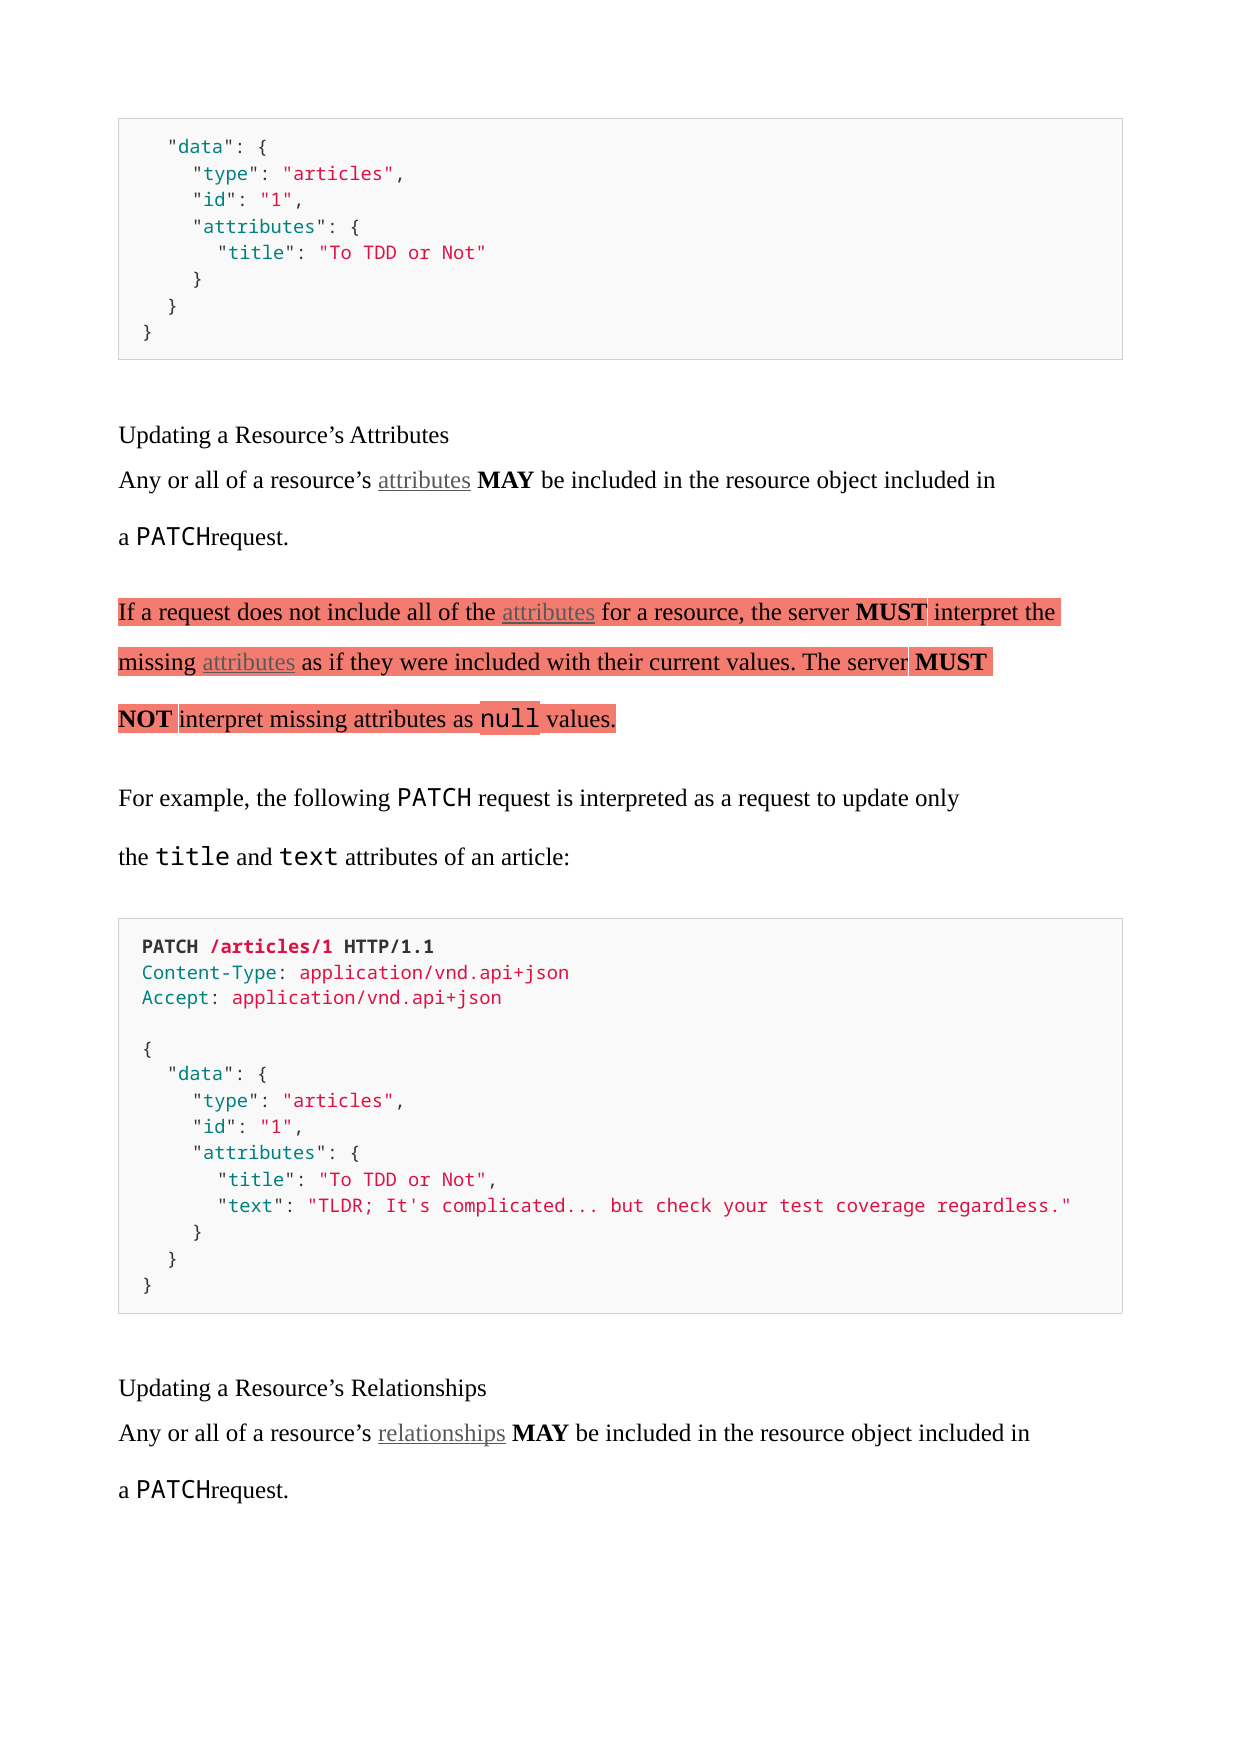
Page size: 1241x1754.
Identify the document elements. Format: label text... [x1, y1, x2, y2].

text } [119, 1203, 1122, 1229]
text "id": "1", [119, 1098, 1122, 1124]
text } [411, 250, 417, 258]
text If a request does not include all of the attributes for a resource, the server MUST interpret the missing attributes as if they were included with their current values. The server MUST NOT interpret missing attributes as null values. [118, 597, 1122, 735]
text } [343, 1203, 349, 1211]
text Any or all of a resource’s relationships MAY be included in the resource object included in a PATCHrequest. [118, 1418, 1122, 1505]
text "id": "1", [119, 171, 1122, 197]
text } [377, 250, 383, 258]
subtitle Updating a Resource’s Relationships [118, 1373, 1122, 1402]
text } [119, 1256, 1122, 1313]
text PATCH /articles/1 HTTP/1.1 [119, 919, 1122, 943]
text } [343, 250, 349, 258]
text { [119, 1019, 1122, 1045]
text } [849, 1203, 855, 1211]
text } [456, 1203, 462, 1211]
text Accept: application/vnd.api+json [119, 969, 1122, 994]
text Any or all of a resource’s attributes MAY be included in the resource object included in a PATCHrequest. [118, 465, 1122, 552]
text } [119, 303, 1122, 359]
text For example, the following PATCH request is interpreted as a request to update only the title and text attributes of an article: [118, 780, 1122, 873]
text } [906, 1203, 911, 1211]
text } [119, 1229, 1122, 1256]
text } [119, 250, 1122, 276]
text Content-Type: application/vnd.api+json [119, 943, 1122, 969]
text } [737, 1203, 743, 1211]
text "type": "articles", [119, 1071, 1122, 1098]
text } [119, 276, 1122, 303]
subtitle Updating a Resource’s Attributes [118, 420, 1122, 449]
text } [388, 250, 394, 258]
text "title": "To TDD or Not", [119, 1150, 1122, 1177]
text "attributes": { [119, 1124, 1122, 1150]
text "title": "To TDD or Not" [119, 223, 1122, 250]
text "text": "TLDR; It's complicated... but check your test coverage regardless." [119, 1177, 1122, 1203]
text "type": "articles", [119, 144, 1122, 171]
text } [613, 1203, 618, 1211]
text "attributes": { [119, 197, 1122, 223]
text "data": { [119, 1045, 1122, 1071]
text } [456, 250, 462, 258]
text "data": { [119, 119, 1122, 144]
text } [962, 1203, 967, 1211]
